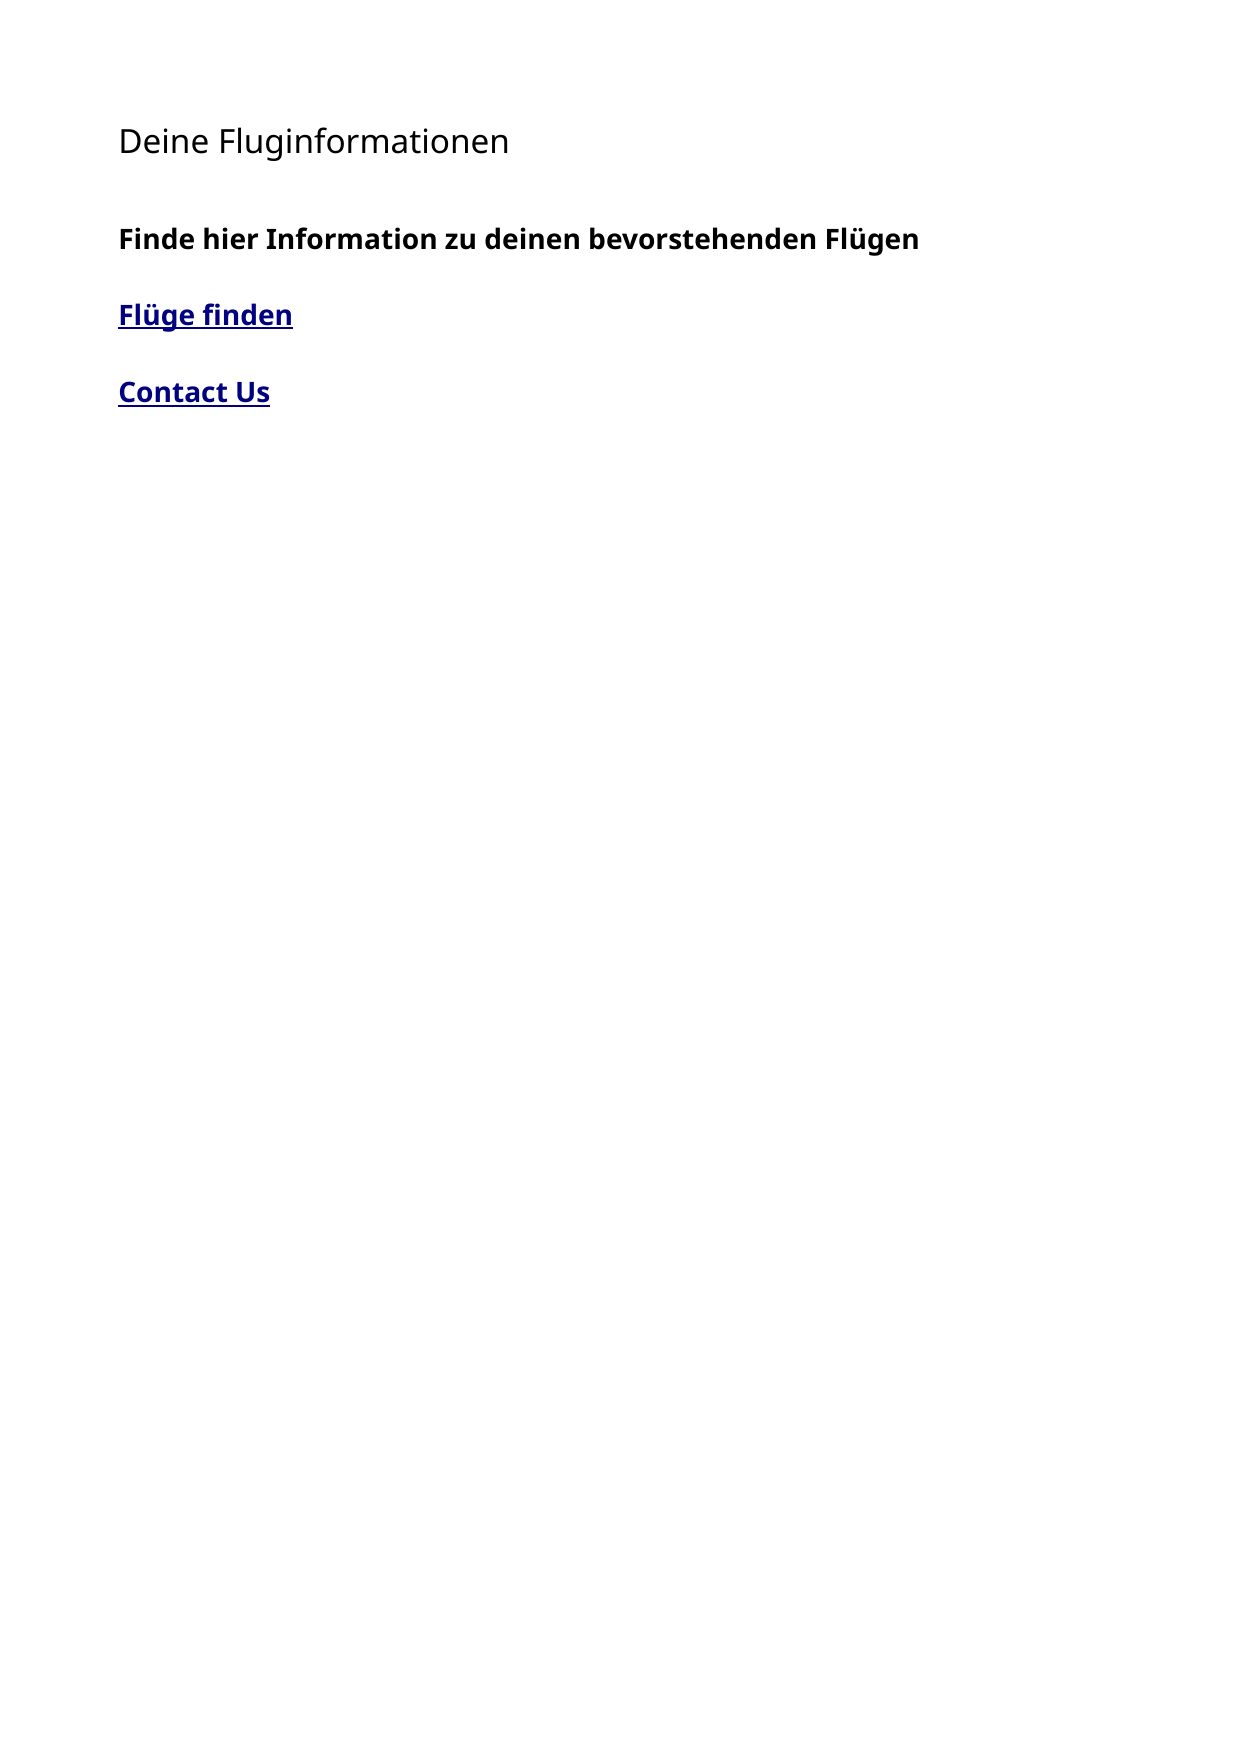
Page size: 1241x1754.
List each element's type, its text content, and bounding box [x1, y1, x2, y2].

text Flüge finden [118, 295, 1072, 333]
text Contact Us [118, 372, 1072, 410]
subtitle Deine Fluginformationen [118, 118, 1072, 163]
subtitle Finde hier Information zu deinen bevorstehenden Flügen [118, 209, 1072, 257]
